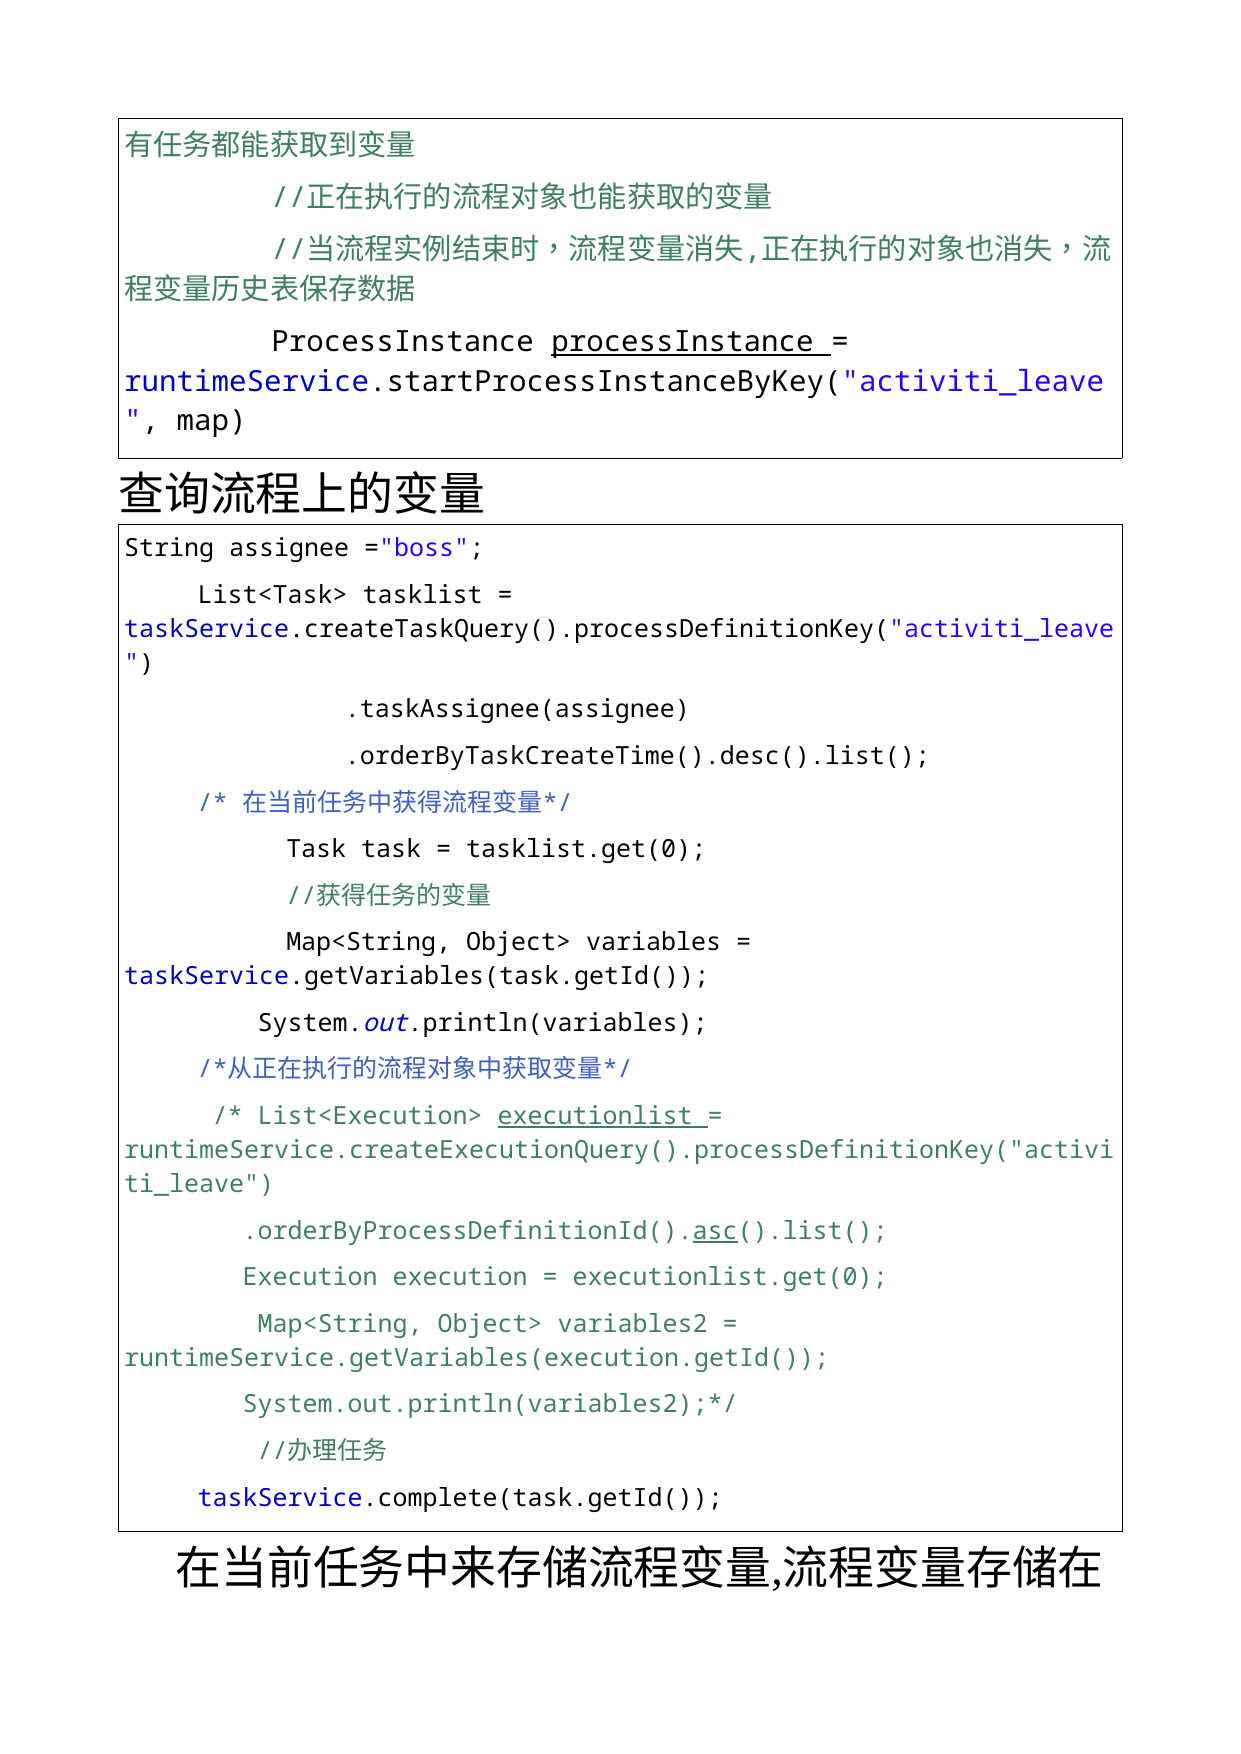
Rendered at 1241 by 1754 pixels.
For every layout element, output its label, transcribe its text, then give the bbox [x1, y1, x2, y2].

text 查询流程上的变量 [118, 459, 1122, 524]
table_header String assignee ="boss"; List<Task> tasklist = taskService.createTaskQuery().processDefinitionKey("activiti_leave") .taskAssignee(assignee) .orderByTaskCreateTime().desc().list(); /* 在当前任务中获得流程变量*/ Task task = tasklist.get(0); //获得任务的变量 Map<String, Object> variables = taskService.getVariables(task.getId()); System.out.println(variables); /*从正在执行的流程对象中获取变量*/ /* List<Execution> executionlist = runtimeService.createExecutionQuery().processDefinitionKey("activiti_leave") .orderByProcessDefinitionId().asc().list(); Execution execution = executionlist.get(0); Map<String, Object> variables2 = runtimeService.getVariables(execution.getId()); System.out.println(variables2);*/ //办理任务 taskService.complete(task.getId()); [119, 525, 1122, 1531]
table_header 有任务都能获取到变量 //正在执行的流程对象也能获取的变量 //当流程实例结束时，流程变量消失,正在执行的对象也消失，流程变量历史表保存数据 ProcessInstance processInstance = runtimeService.startProcessInstanceByKey("activiti_leave", map) [119, 119, 1122, 457]
text 在当前任务中来存储流程变量,流程变量存储在 [118, 1532, 1122, 1598]
